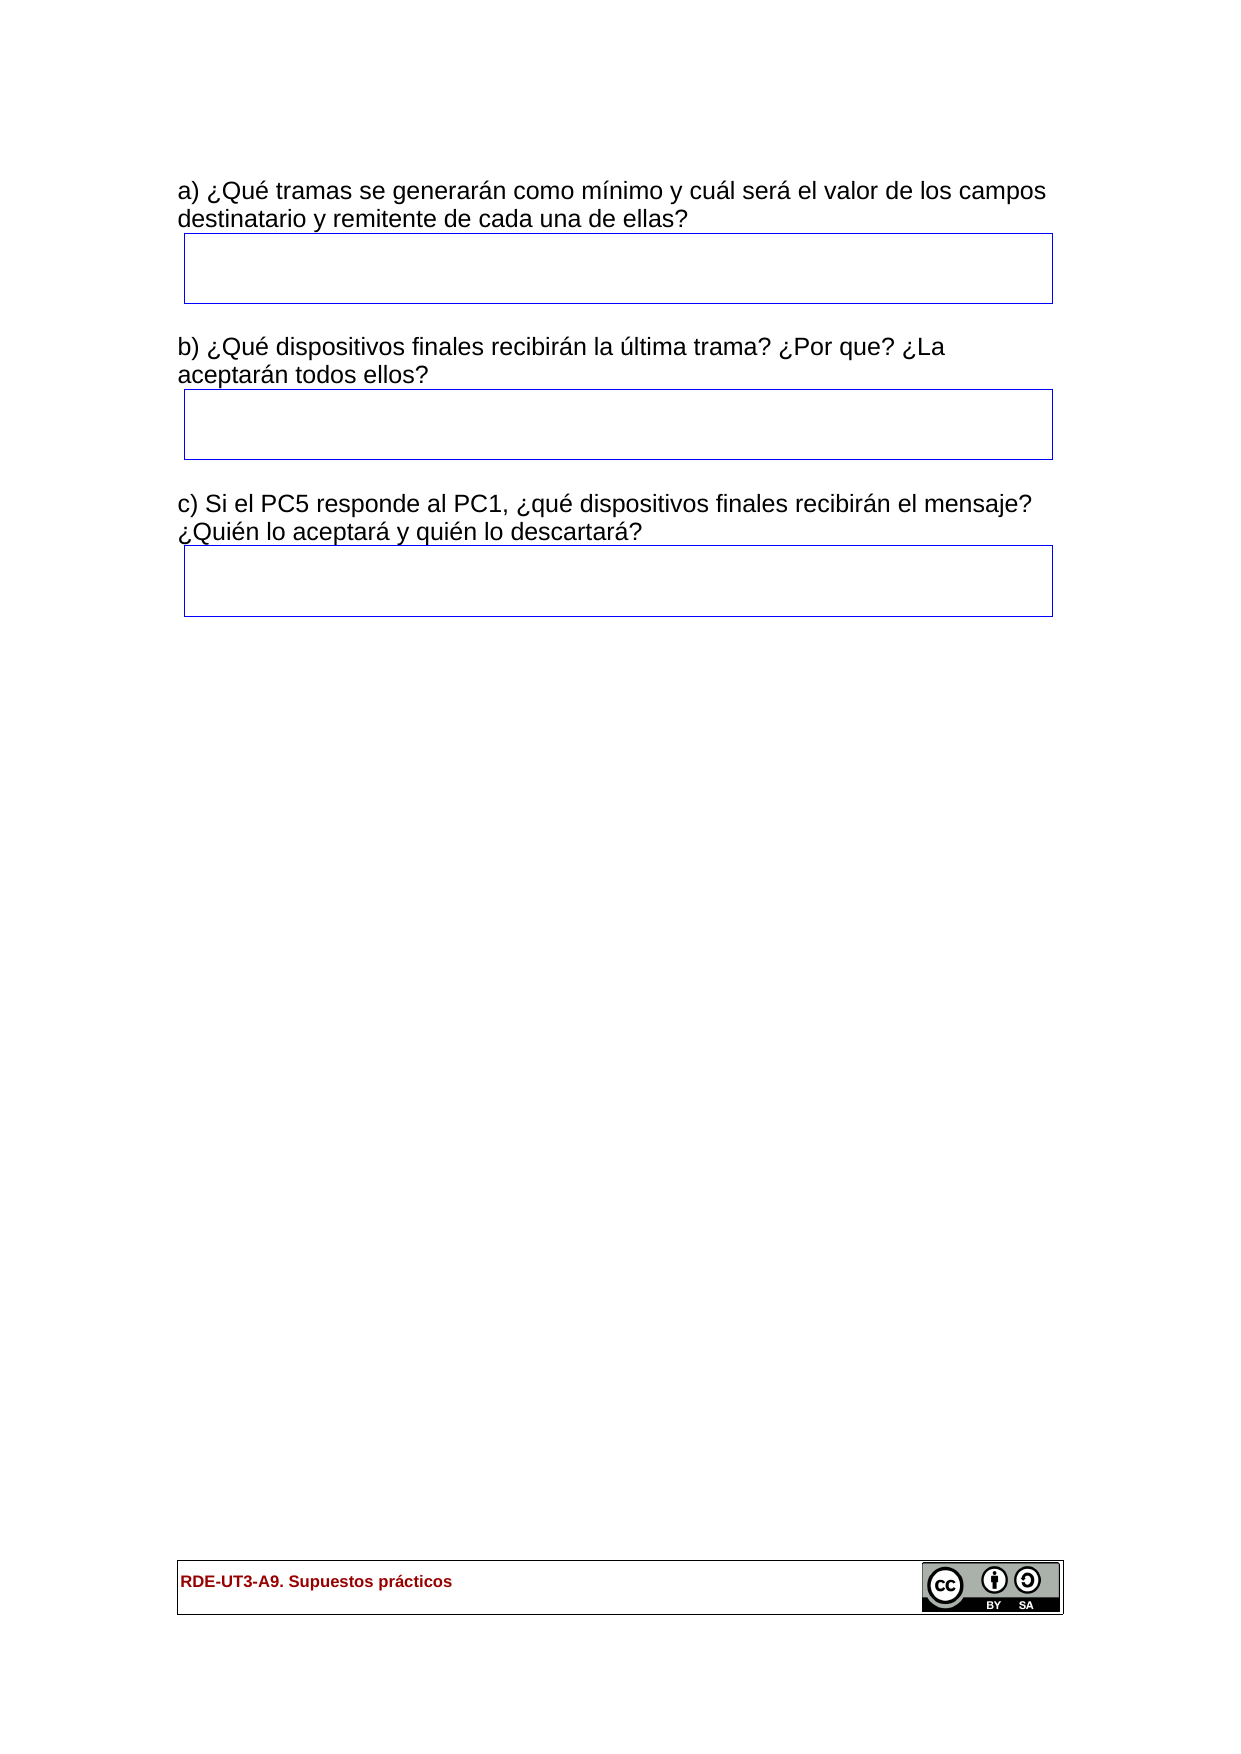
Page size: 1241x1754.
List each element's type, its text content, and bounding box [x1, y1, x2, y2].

text b) ¿Qué dispositivos finales recibirán la última trama? ¿Por que? ¿La aceptarán todos ellos? [177, 333, 1063, 389]
table_header [185, 546, 1052, 616]
text c) Si el PC5 responde al PC1, ¿qué dispositivos finales recibirán el mensaje?¿Quién lo aceptará y quién lo descartará? [177, 489, 1063, 545]
text a) ¿Qué tramas se generarán como mínimo y cuál será el valor de los campos destinatario y remitente de cada una de ellas? [177, 177, 1063, 233]
picture [922, 1562, 1060, 1612]
table_header [185, 234, 1052, 303]
table_header [185, 390, 1052, 459]
